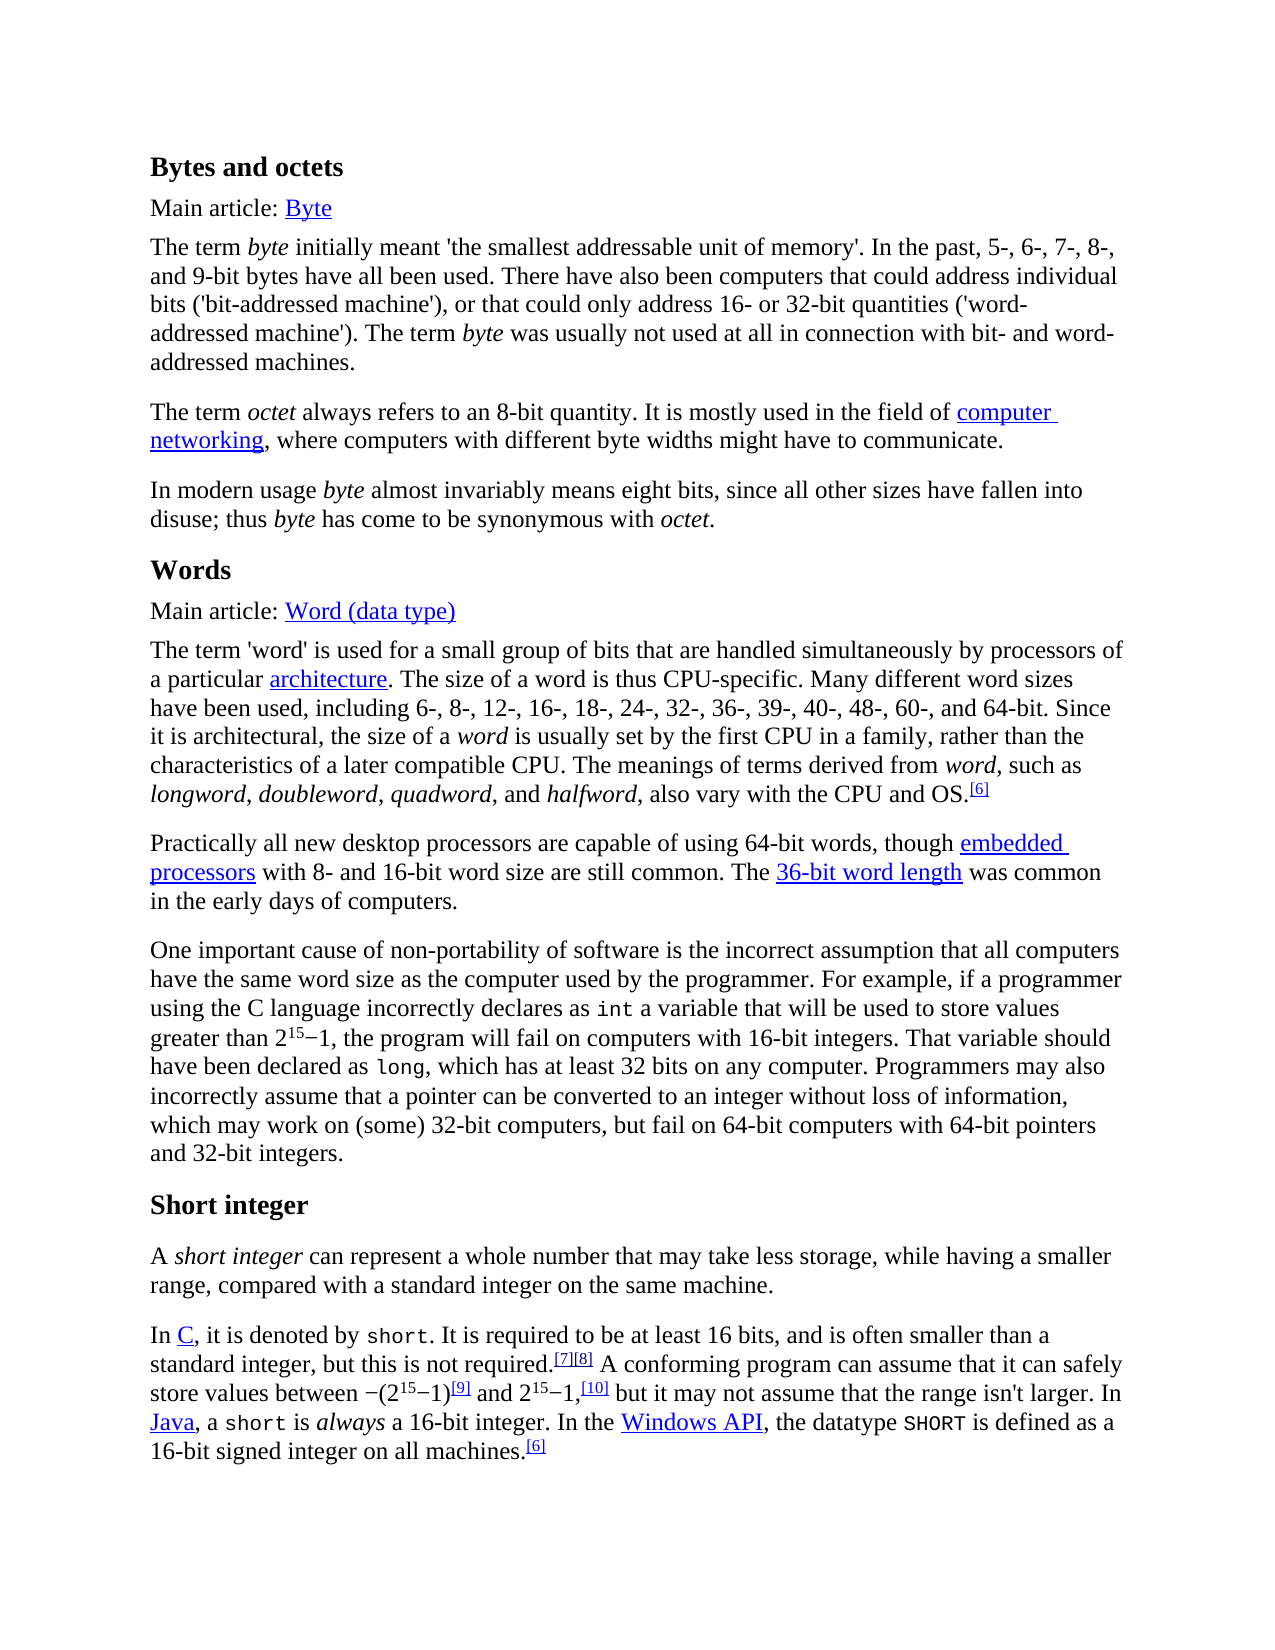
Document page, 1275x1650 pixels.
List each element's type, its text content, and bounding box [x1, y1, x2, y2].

text One important cause of non-portability of software is the incorrect assumption that all computers have the same word size as the computer used by the programmer. For example, if a programmer using the C language incorrectly declares as int a variable that will be used to store values greater than 215−1, the program will fail on computers with 16-bit integers. That variable should have been declared as long, which has at least 32 bits on any computer. Programmers may also incorrectly assume that a pointer can be converted to an integer without loss of information, which may work on (some) 32-bit computers, but fail on 64-bit computers with 64-bit pointers and 32-bit integers. [150, 936, 1125, 1167]
text Main article: Word (data type) [150, 596, 1125, 625]
text In modern usage byte almost invariably means eight bits, since all other sizes have fallen into disuse; thus byte has come to be synonymous with octet. [150, 475, 1125, 532]
text The term octet always refers to an 8-bit quantity. It is mostly used in the field of computer networking, where computers with different byte widths might have to communicate. [150, 397, 1125, 454]
text A short integer can represent a whole number that may take less storage, while having a smaller range, compared with a standard integer on the same machine. [150, 1241, 1125, 1299]
text The term 'word' is used for a small group of bits that are handled simultaneously by processors of a particular architecture. The size of a word is thus CPU-specific. Many different word sizes have been used, including 6-, 8-, 12-, 16-, 18-, 24-, 32-, 36-, 39-, 40-, 48-, 60-, and 64-bit. Since it is architectural, the size of a word is usually set by the first CPU in a family, rather than the characteristics of a later compatible CPU. The meanings of terms derived from word, such as longword, doubleword, quadword, and halfword, also vary with the CPU and OS.[6] [150, 635, 1125, 808]
text Bytes and octets [150, 150, 1125, 182]
text The term byte initially meant 'the smallest addressable unit of memory'. In the past, 5-, 6-, 7-, 8-, and 9-bit bytes have all been used. There have also been computers that could address individual bits ('bit-addressed machine'), or that could only address 16- or 32-bit quantities ('word-addressed machine'). The term byte was usually not used at all in connection with bit- and word-addressed machines. [150, 232, 1125, 376]
text Short integer [150, 1188, 1125, 1221]
text Main article: Byte [150, 193, 1125, 222]
text In C, it is denoted by short. It is required to be at least 16 bits, and is often smaller than a standard integer, but this is not required.[7][8] A conforming program can assume that it can safely store values between −(215−1)[9] and 215−1,[10] but it may not assume that the range isn't larger. In Java, a short is always a 16-bit integer. In the Windows API, the datatype SHORT is defined as a 16-bit signed integer on all machines.[6] [150, 1320, 1125, 1465]
text Practically all new desktop processors are capable of using 64-bit words, though embedded processors with 8- and 16-bit word size are still common. The 36-bit word length was common in the early days of computers. [150, 828, 1125, 915]
text Words [150, 553, 1125, 586]
